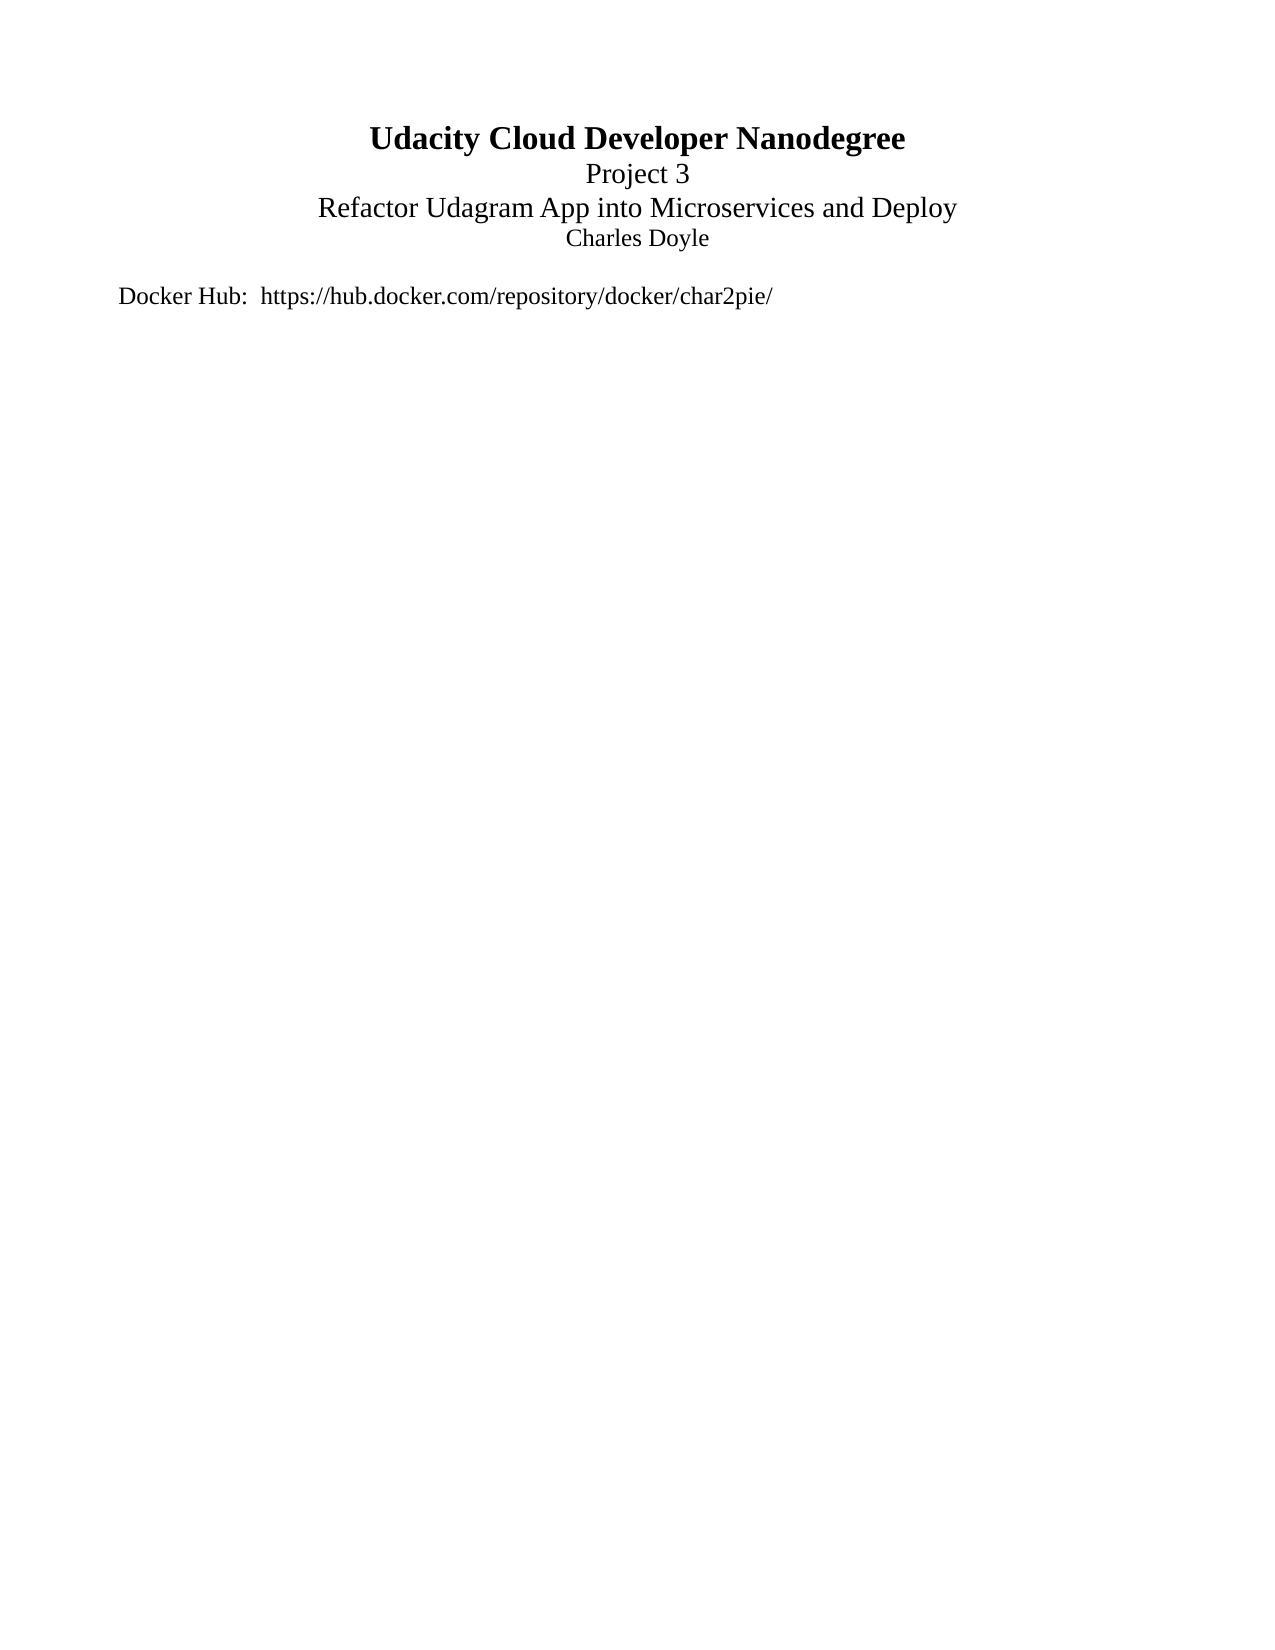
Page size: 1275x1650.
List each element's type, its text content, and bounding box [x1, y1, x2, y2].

text Refactor Udagram App into Microservices and Deploy [118, 190, 1157, 223]
text Project 3 [118, 156, 1157, 190]
text Charles Doyle [118, 223, 1157, 252]
text Udacity Cloud Developer Nanodegree [118, 118, 1157, 156]
text Docker Hub: https://hub.docker.com/repository/docker/char2pie/ [118, 281, 1157, 310]
